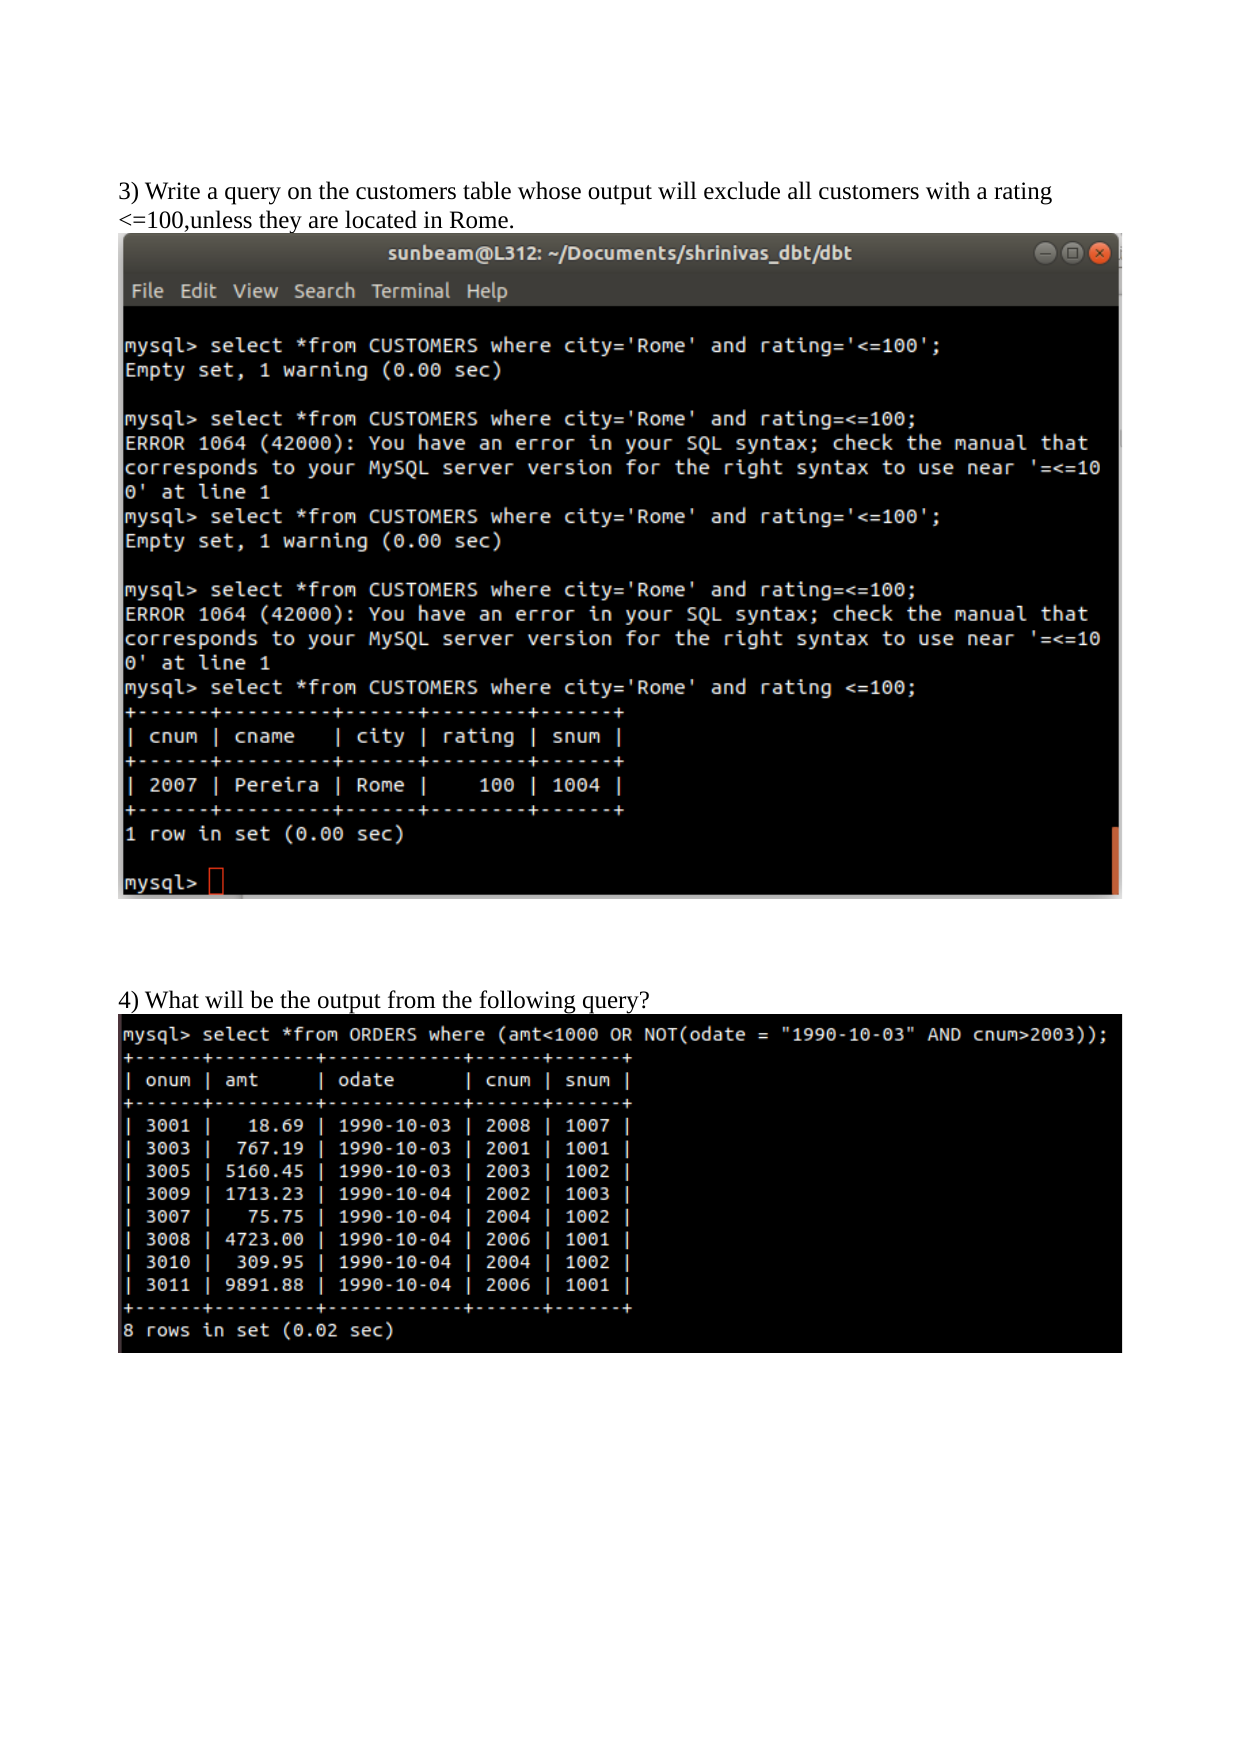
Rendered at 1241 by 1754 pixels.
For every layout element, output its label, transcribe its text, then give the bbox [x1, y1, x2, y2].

picture [118, 1014, 1123, 1353]
picture [118, 233, 1123, 899]
text 4) What will be the output from the following query? [118, 985, 1122, 1014]
text 3) Write a query on the customers table whose output will exclude all customers with a rating <=100,unless they are located in Rome. [118, 176, 1122, 233]
